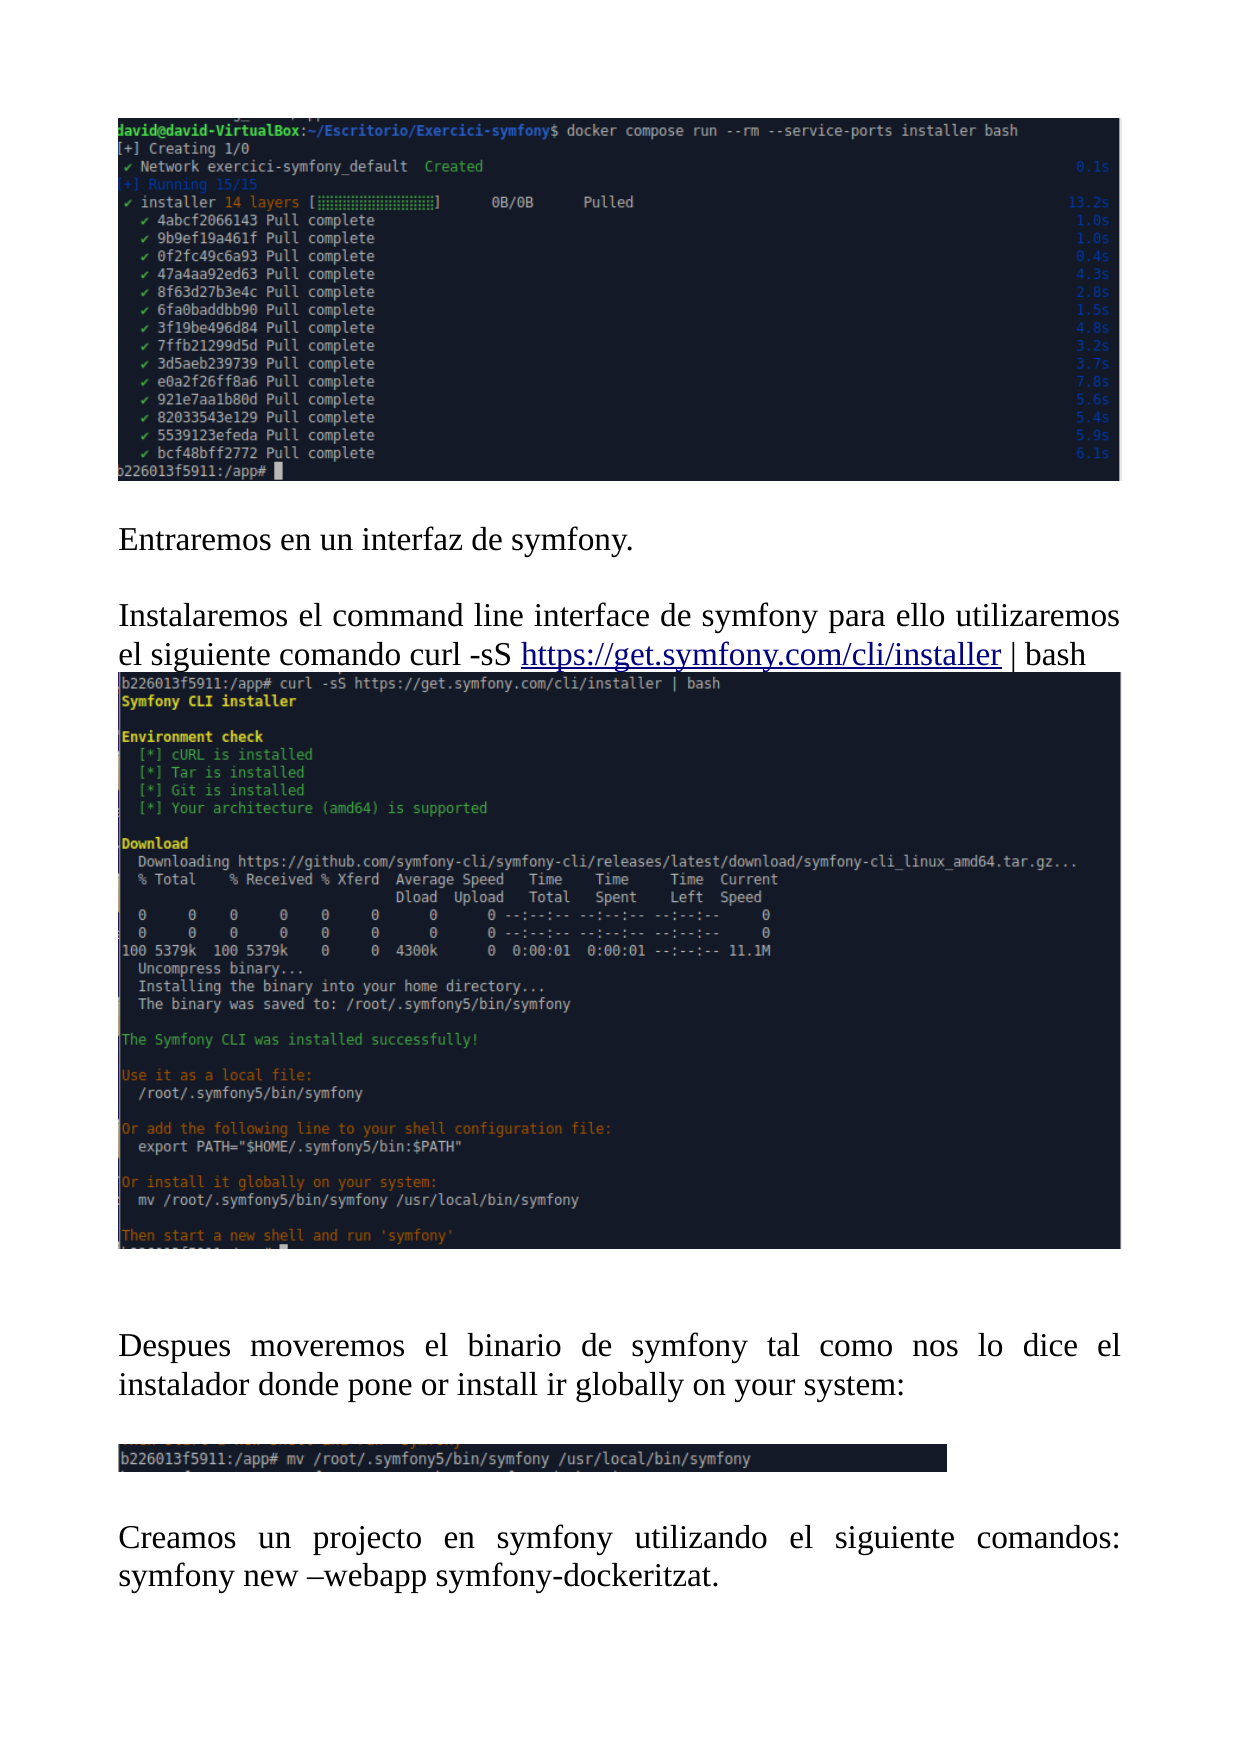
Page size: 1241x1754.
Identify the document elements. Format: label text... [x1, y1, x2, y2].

text Entraremos en un interfaz de symfony. [118, 519, 1122, 557]
text Instalaremos el command line interface de symfony para ello utilizaremos el siguiente comando curl -sS https://get.symfony.com/cli/installer | bash [118, 596, 1122, 672]
picture [118, 118, 1123, 481]
text Creamos un projecto en symfony utilizando el siguiente comandos: symfony new –webapp symfony-dockeritzat. [118, 1517, 1122, 1594]
picture [118, 672, 1123, 1249]
picture [118, 1444, 947, 1472]
text Despues moveremos el binario de symfony tal como nos lo dice el instalador donde pone or install ir globally on your system: [118, 1326, 1122, 1402]
